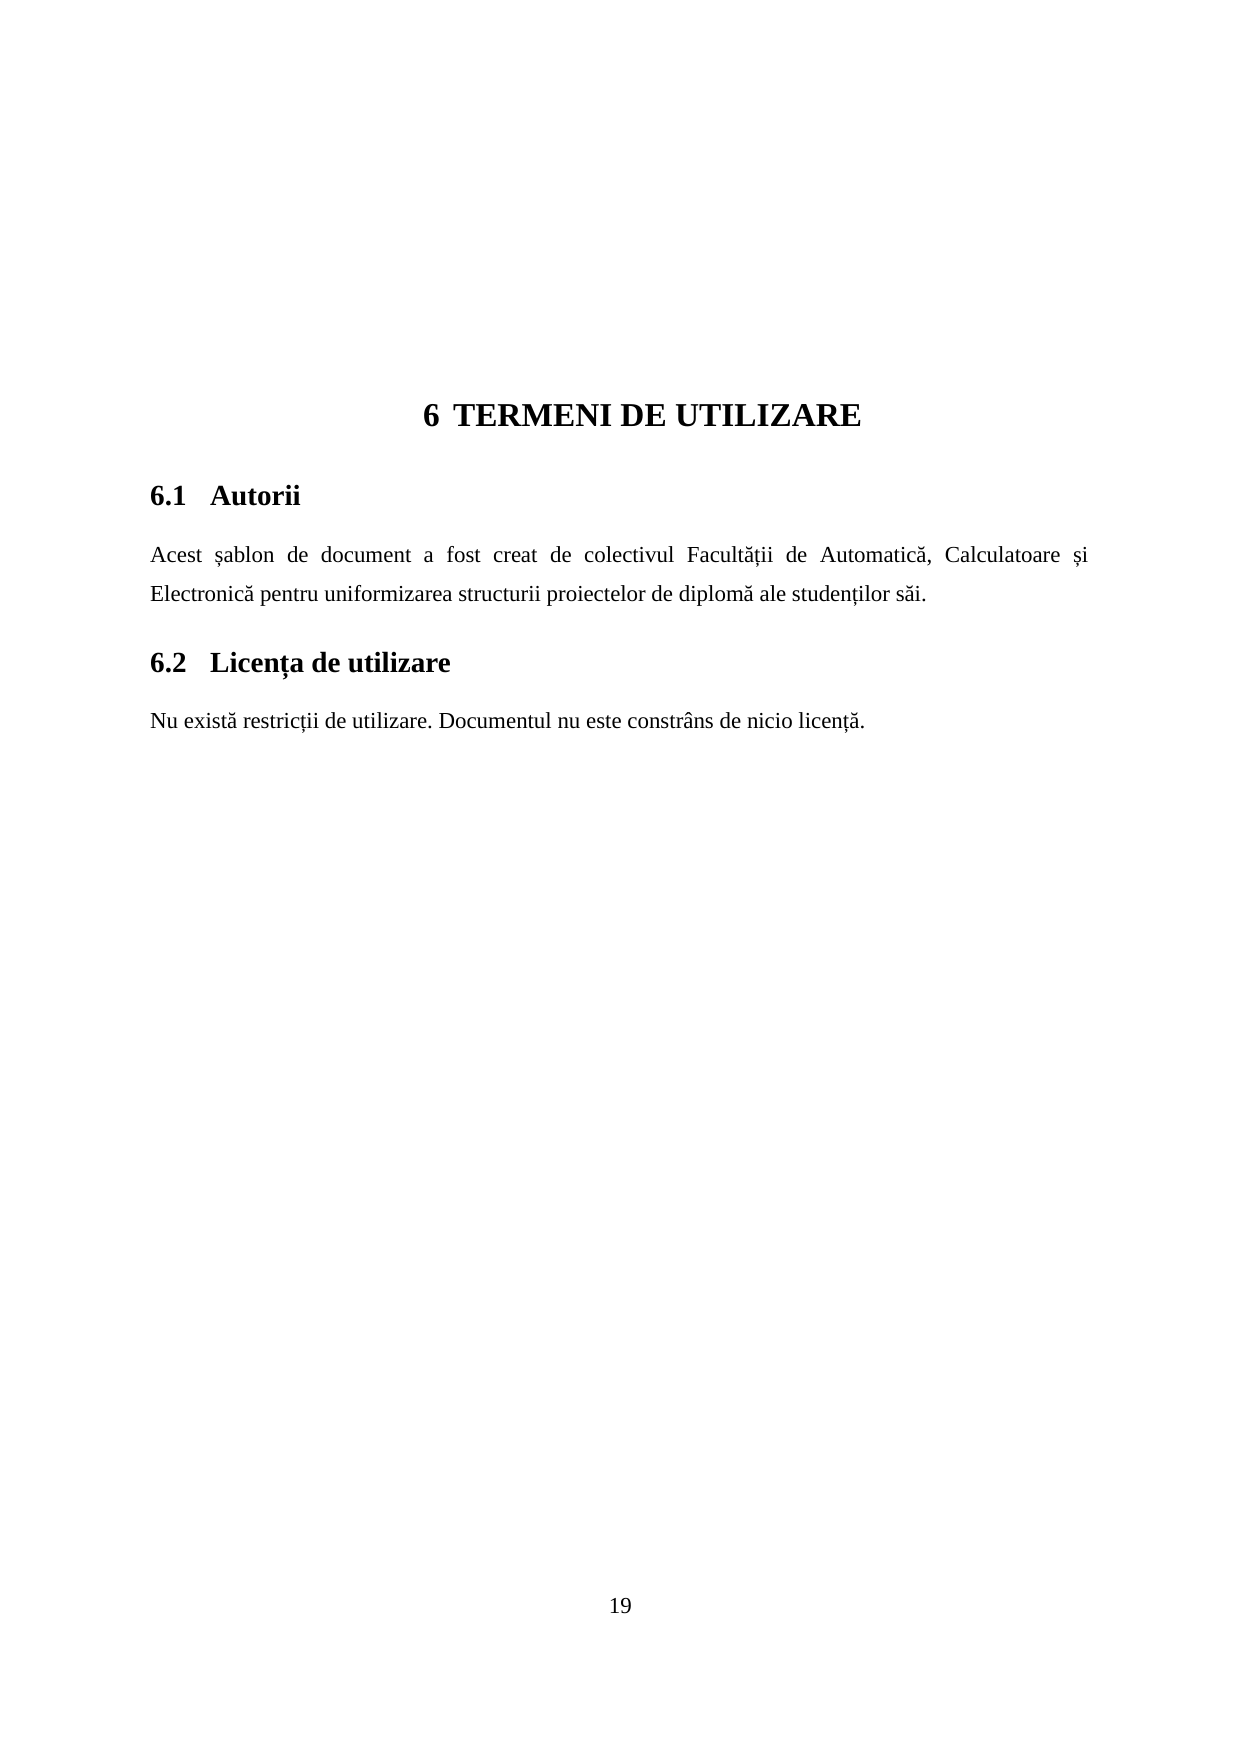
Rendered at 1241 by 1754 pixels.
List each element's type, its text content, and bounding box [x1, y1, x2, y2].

text Nu există restricții de utilizare. Documentul nu este constrâns de nicio licență. [150, 707, 1090, 734]
subtitle Autorii [150, 478, 1090, 511]
subtitle Licența de utilizare [150, 645, 1090, 678]
subtitle Termeni de utilizare [195, 395, 1090, 434]
text Acest șablon de document a fost creat de colectivul Facultății de Automatică, Calculatoare și Electronică pentru uniformizarea structurii proiectelor de diplomă ale studenților săi. [150, 541, 1090, 607]
